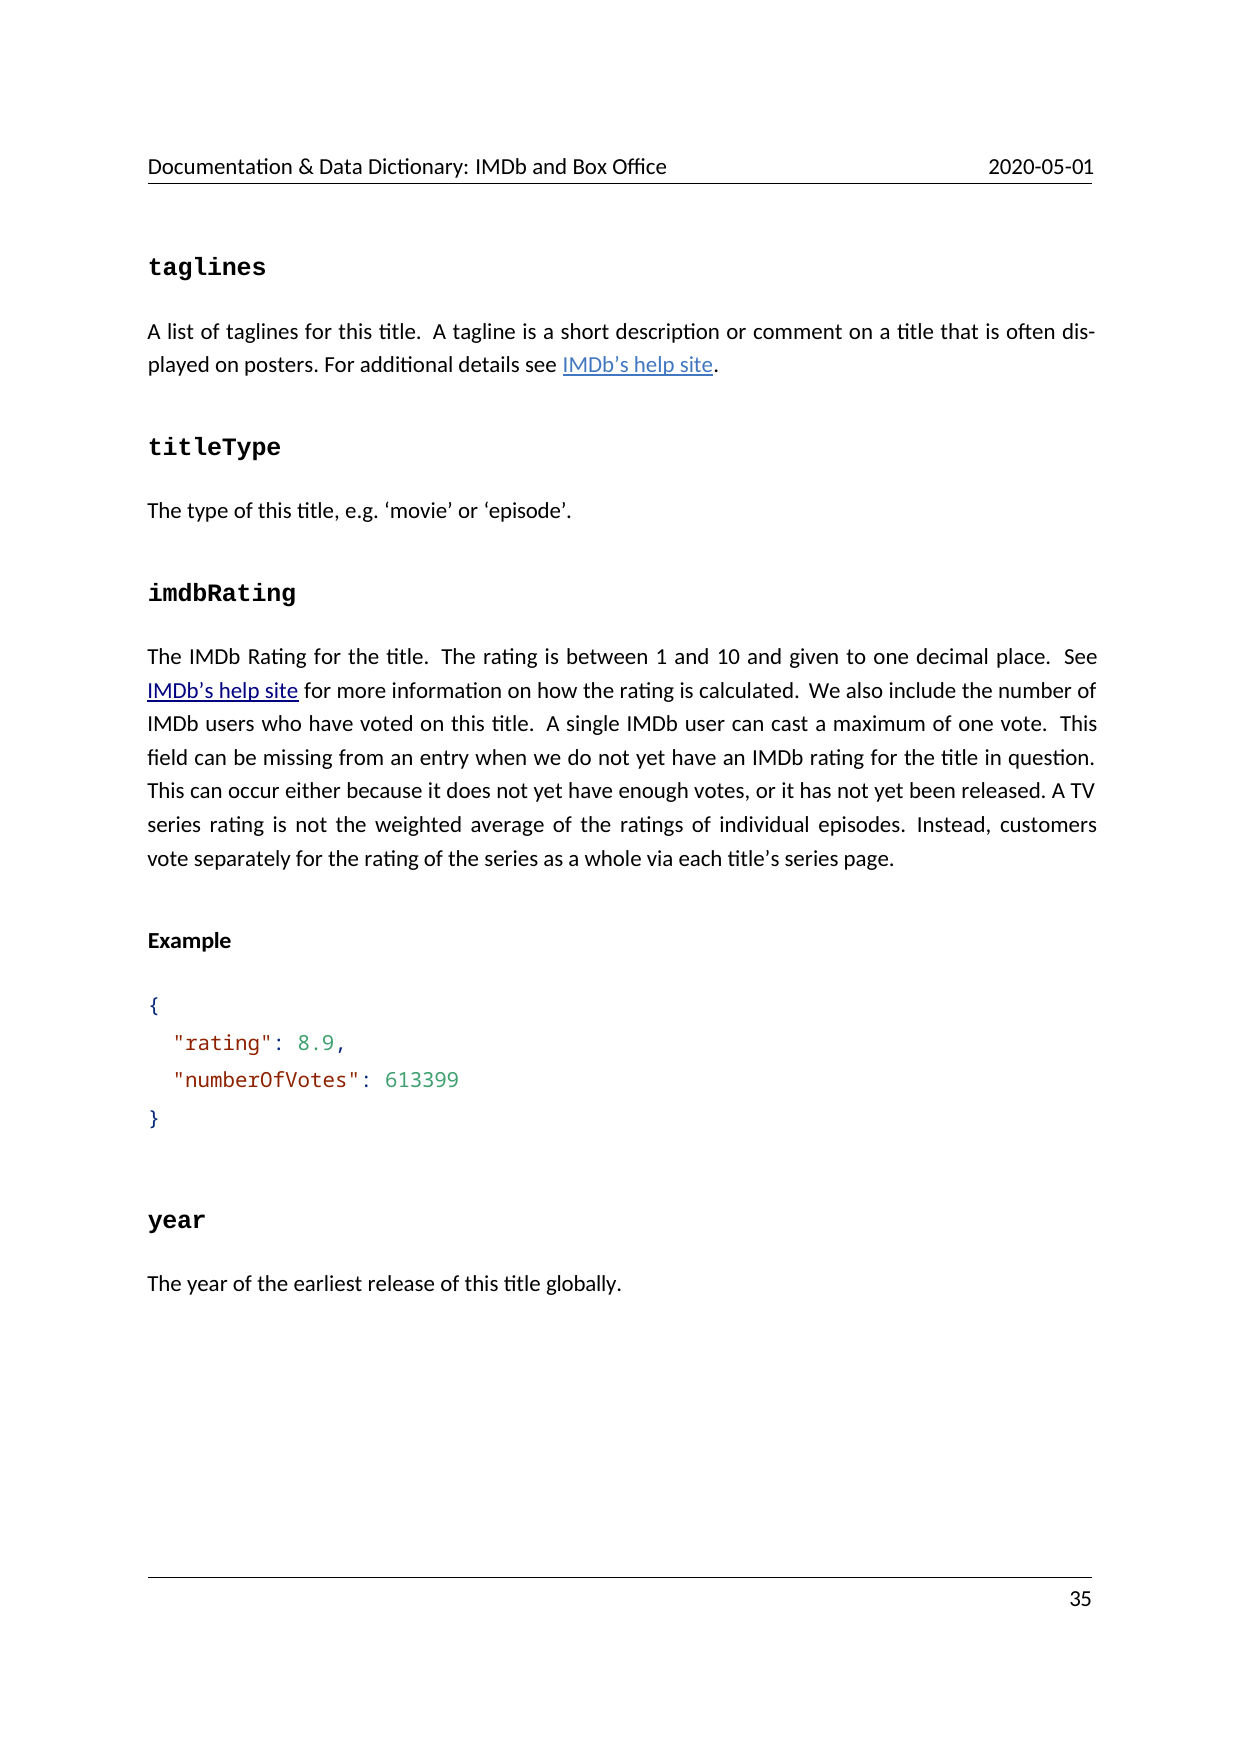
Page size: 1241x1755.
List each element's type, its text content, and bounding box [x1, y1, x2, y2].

text { [148, 990, 1241, 1019]
subtitle titleType [148, 434, 1241, 463]
subtitle Example [148, 926, 1241, 954]
subtitle imdbRating [148, 581, 1241, 609]
text "numberOfVotes": 613399 [172, 1065, 1241, 1094]
subtitle year [148, 1207, 1241, 1236]
text A list of taglines for this title. A tagline is a short description or comment on a title that is often dis- played on posters. For additional details see IMDb’s help site. [147, 317, 1097, 378]
text The type of this title, e.g. ‘movie’ or ‘episode’. [147, 496, 1241, 524]
text The IMDb Rating for the title. The rating is between 1 and 10 and given to one decimal place. See IMDb’s help site for more information on how the rating is calculated. We also include the number of IMDb users who have voted on this title. A single IMDb user can cast a maximum of one vote. This field can be missing from an entry when we do not yet have an IMDb rating for the title in question. This can occur either because it does not yet have enough votes, or it has not yet been released. A TV series rating is not the weighted average of the ratings of individual episodes. Instead, customers vote separately for the rating of the series as a whole via each title’s series page. [147, 642, 1097, 872]
text } [148, 1103, 1241, 1131]
subtitle taglines [148, 255, 1241, 283]
text The year of the earliest release of this title globally. [147, 1269, 1241, 1297]
text "rating": 8.9, [172, 1028, 1241, 1056]
